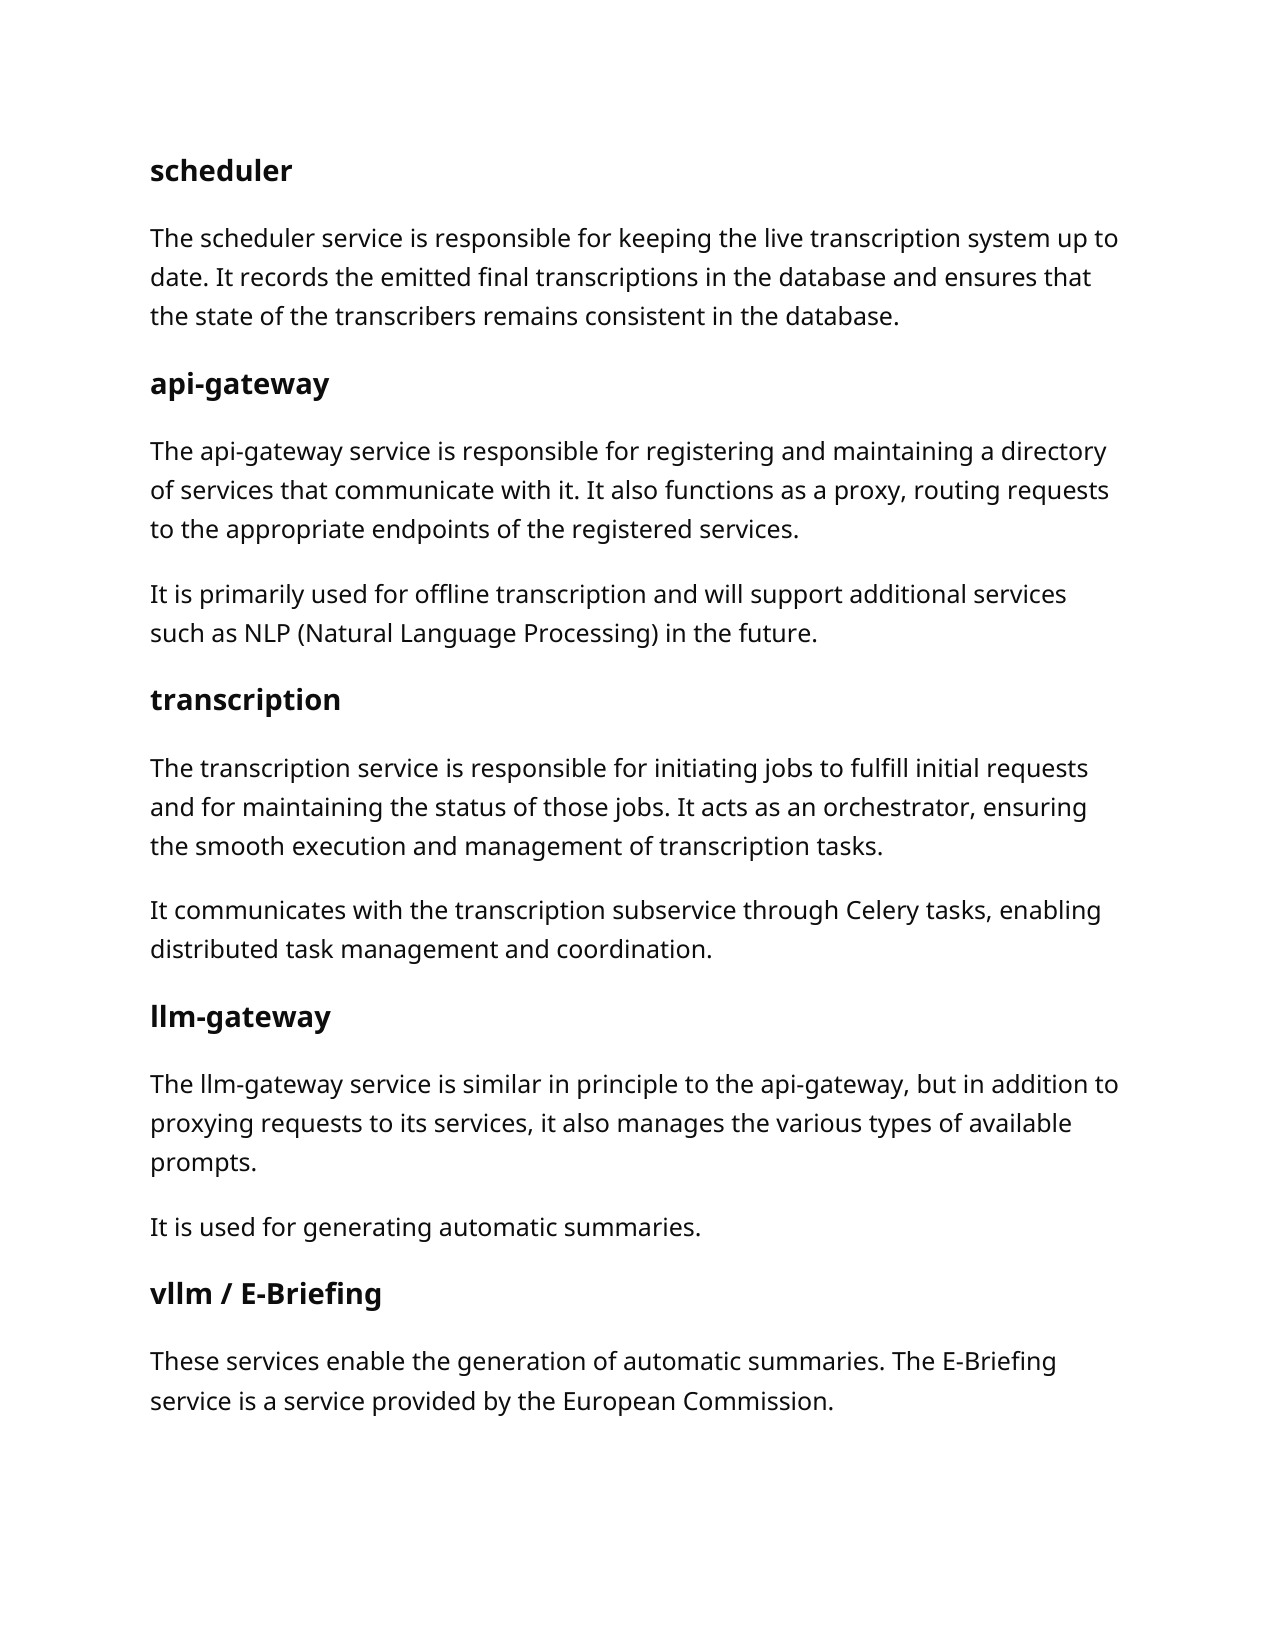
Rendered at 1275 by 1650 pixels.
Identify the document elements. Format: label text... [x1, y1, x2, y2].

subtitle scheduler [150, 150, 1125, 190]
text The transcription service is responsible for initiating jobs to fulfill initial requests and for maintaining the status of those jobs. It acts as an orchestrator, ensuring the smooth execution and management of transcription tasks. [150, 750, 1125, 863]
text It is used for generating automatic summaries. [150, 1209, 1125, 1243]
subtitle api-gateway [150, 363, 1125, 403]
text These services enable the generation of automatic summaries. The E-Briefing service is a service provided by the European Commission. [150, 1344, 1125, 1417]
text The api-gateway service is responsible for registering and maintaining a directory of services that communicate with it. It also functions as a proxy, routing requests to the appropriate endpoints of the registered services. [150, 434, 1125, 546]
subtitle transcription [150, 679, 1125, 719]
text It communicates with the transcription subservice through Celery tasks, enabling distributed task management and coordination. [150, 893, 1125, 966]
text The llm-gateway service is similar in principle to the api-gateway, but in addition to proxying requests to its services, it also manages the various types of available prompts. [150, 1067, 1125, 1179]
subtitle vllm / E-Briefing [150, 1273, 1125, 1313]
text It is primarily used for offline transcription and will support additional services such as NLP (Natural Language Processing) in the future. [150, 576, 1125, 649]
subtitle llm-gateway [150, 996, 1125, 1036]
text The scheduler service is responsible for keeping the live transcription system up to date. It records the emitted final transcriptions in the database and ensures that the state of the transcribers remains consistent in the database. [150, 221, 1125, 333]
